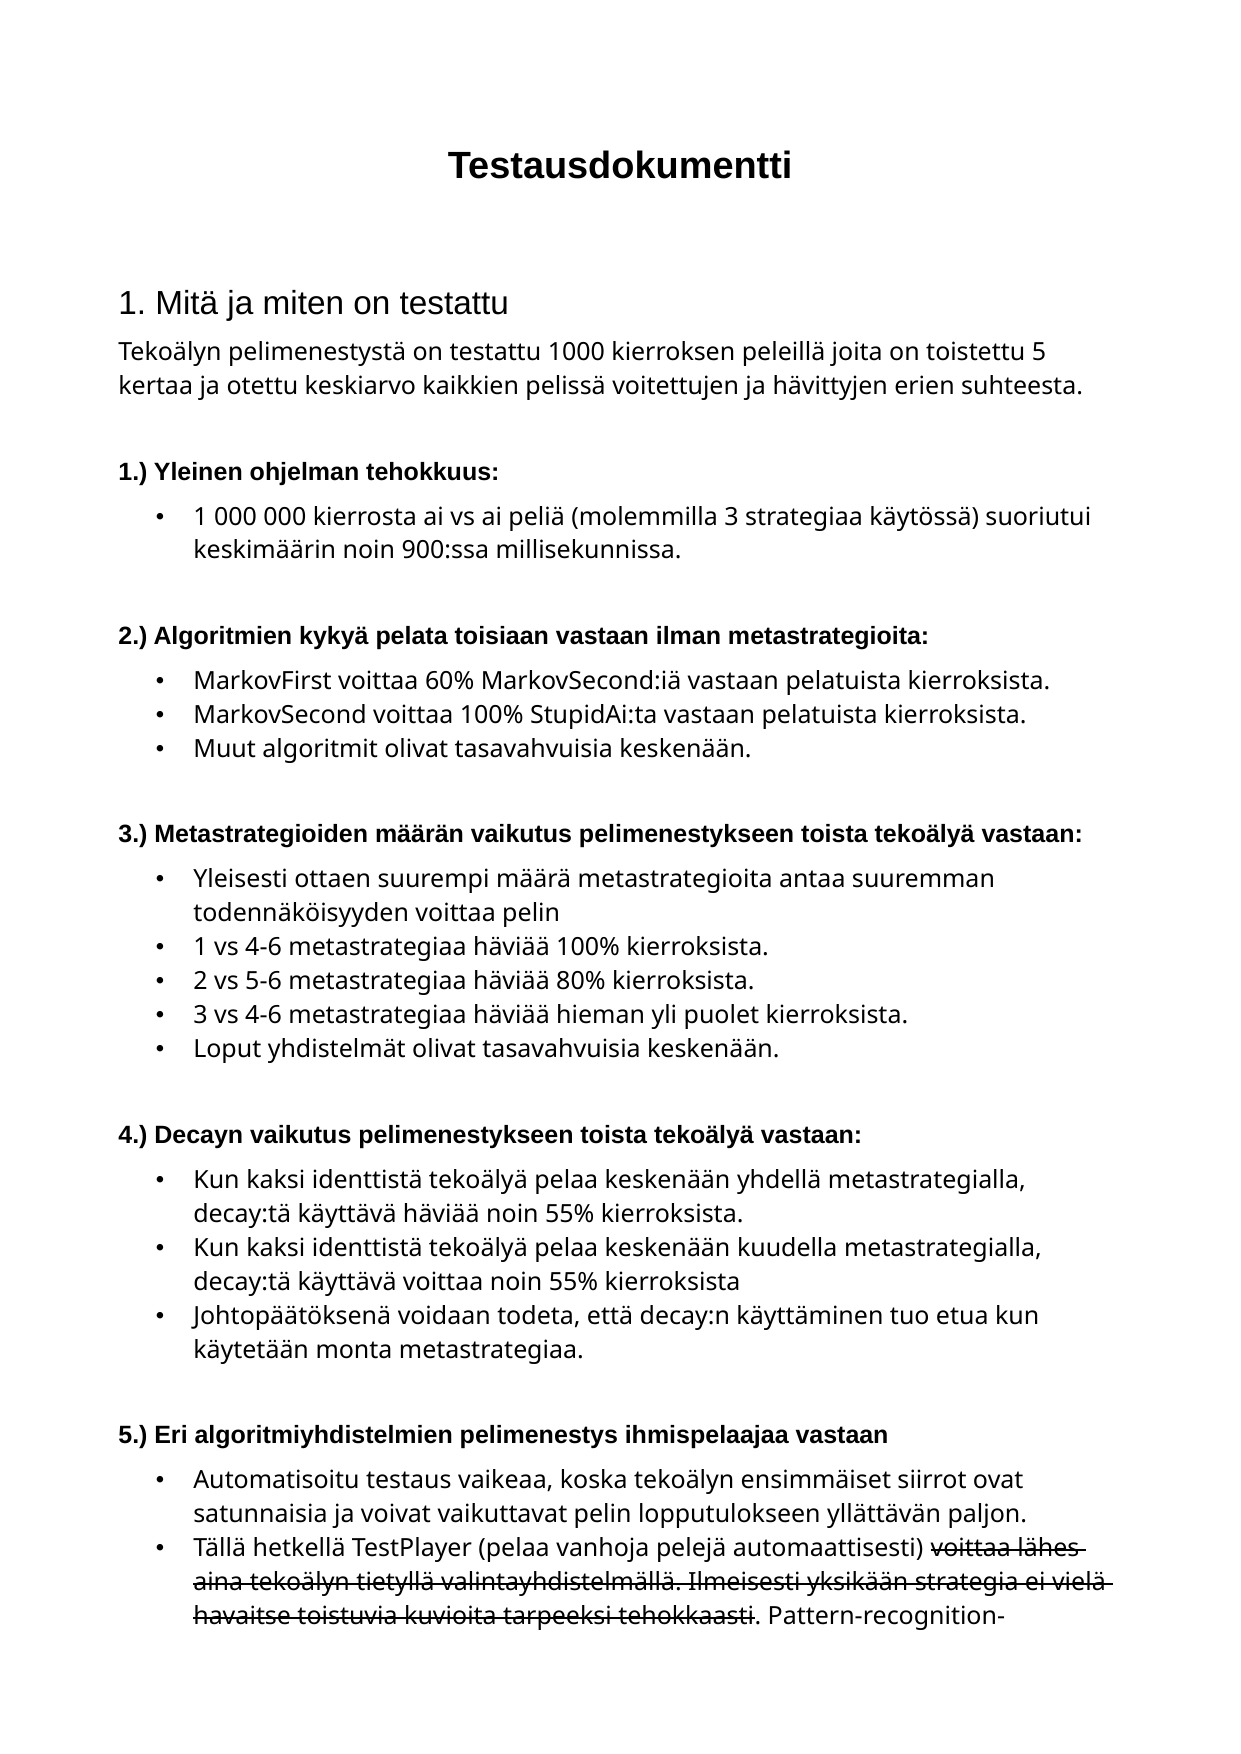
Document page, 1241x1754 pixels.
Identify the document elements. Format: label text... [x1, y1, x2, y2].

list 3 vs 4-6 metastrategiaa häviää hieman yli puolet kierroksista. [156, 997, 1122, 1031]
list Loput yhdistelmät olivat tasavahvuisia keskenään. [156, 1031, 1122, 1065]
subtitle 4.) Decayn vaikutus pelimenestykseen toista tekoälyä vastaan: [118, 1120, 1122, 1149]
list Kun kaksi identtistä tekoälyä pelaa keskenään kuudella metastrategialla, decay:tä käyttävä voittaa noin 55% kierroksista [156, 1229, 1122, 1297]
subtitle 3.) Metastrategioiden määrän vaikutus pelimenestykseen toista tekoälyä vastaan: [118, 819, 1122, 848]
subtitle 2.) Algoritmien kykyä pelata toisiaan vastaan ilman metastrategioita: [118, 621, 1122, 650]
subtitle 1.) Yleinen ohjelman tehokkuus: [118, 457, 1122, 486]
list Johtopäätöksenä voidaan todeta, että decay:n käyttäminen tuo etua kun käytetään monta metastrategiaa. [156, 1297, 1122, 1366]
list Yleisesti ottaen suurempi määrä metastrategioita antaa suuremman todennäköisyyden voittaa pelin [156, 861, 1122, 929]
list 1 000 000 kierrosta ai vs ai peliä (molemmilla 3 strategiaa käytössä) suoriutui keskimäärin noin 900:ssa millisekunnissa. [156, 498, 1122, 566]
list MarkovSecond voittaa 100% StupidAi:ta vastaan pelatuista kierroksista. [156, 696, 1122, 731]
text Tekoälyn pelimenestystä on testattu 1000 kierroksen peleillä joita on toistettu 5 kertaa ja otettu keskiarvo kaikkien pelissä voitettujen ja hävittyjen erien suhteesta. [118, 334, 1122, 402]
list Muut algoritmit olivat tasavahvuisia keskenään. [156, 731, 1122, 764]
subtitle Testausdokumentti [118, 143, 1122, 187]
subtitle 1. Mitä ja miten on testattu [118, 283, 1122, 321]
list Automatisoitu testaus vaikeaa, koska tekoälyn ensimmäiset siirrot ovat satunnaisia ja voivat vaikuttavat pelin lopputulokseen yllättävän paljon. [156, 1462, 1122, 1530]
subtitle 5.) Eri algoritmiyhdistelmien pelimenestys ihmispelaajaa vastaan [118, 1421, 1122, 1449]
list Tällä hetkellä TestPlayer (pelaa vanhoja pelejä automaattisesti) voittaa lähes aina tekoälyn tietyllä valintayhdistelmällä. Ilmeisesti yksikään strategia ei vielä havaitse toistuvia kuvioita tarpeeksi tehokkaasti. Pattern-recognition- [156, 1530, 1122, 1632]
list Kun kaksi identtistä tekoälyä pelaa keskenään yhdellä metastrategialla, decay:tä käyttävä häviää noin 55% kierroksista. [156, 1161, 1122, 1229]
list 1 vs 4-6 metastrategiaa häviää 100% kierroksista. [156, 929, 1122, 963]
list MarkovFirst voittaa 60% MarkovSecond:iä vastaan pelatuista kierroksista. [156, 662, 1122, 696]
list 2 vs 5-6 metastrategiaa häviää 80% kierroksista. [156, 963, 1122, 997]
